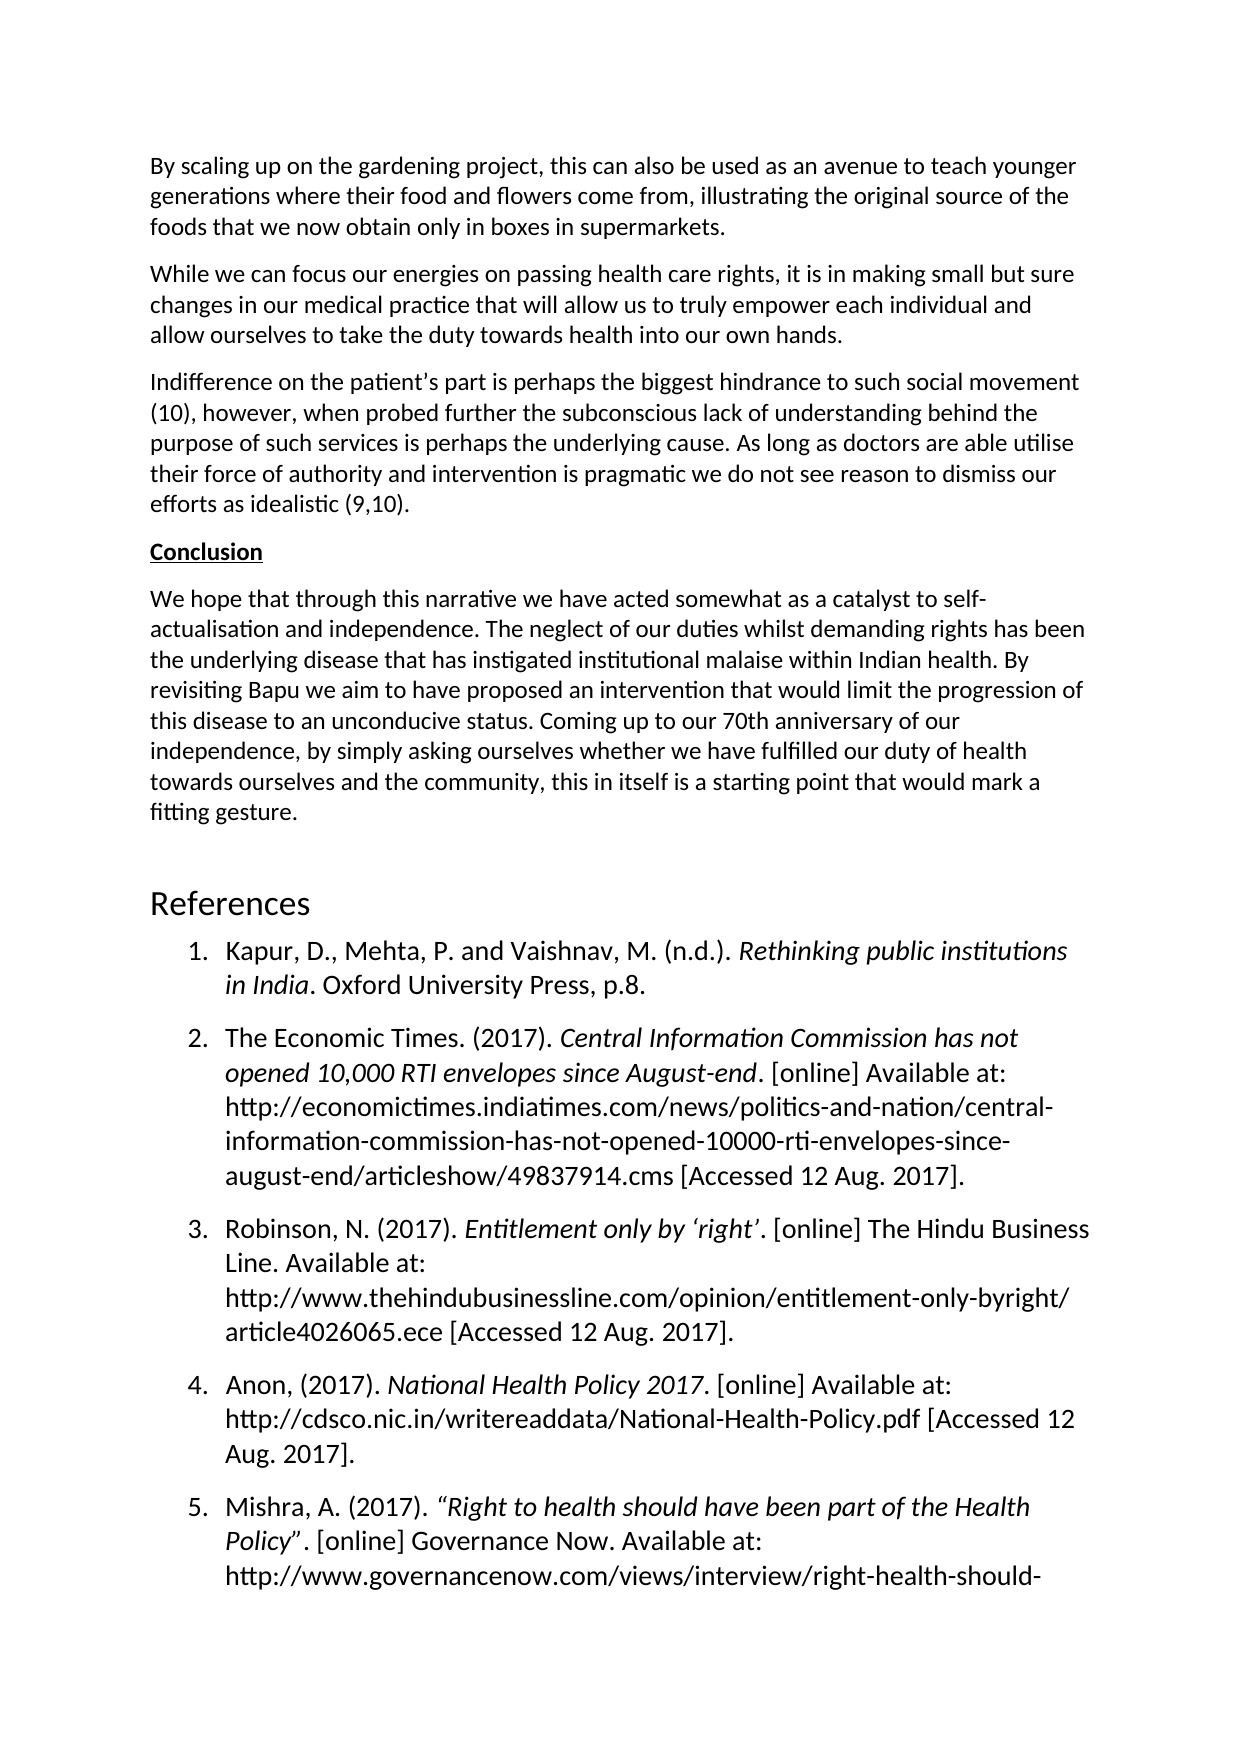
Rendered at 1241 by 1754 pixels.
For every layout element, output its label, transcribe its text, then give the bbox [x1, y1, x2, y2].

text 1. Kapur, D., Mehta, P. and Vaishnav, M. (n.d.). Rethinking public institutions in India. Oxford University Press, p.8. [187, 933, 1090, 1002]
text References [150, 881, 1090, 924]
text 5. Mishra, A. (2017). “Right to health should have been part of the Health Policy”. [online] Governance Now. Available at: http://www.governancenow.com/views/interview/right-health-should- [187, 1489, 1090, 1592]
text 4. Anon, (2017). National Health Policy 2017. [online] Available at: http://cdsco.nic.in/writereaddata/National-Health-Policy.pdf [Accessed 12 Aug. 2017]. [187, 1367, 1090, 1470]
text While we can focus our energies on passing health care rights, it is in making small but sure changes in our medical practice that will allow us to truly empower each individual and allow ourselves to take the duty towards health into our own hands. [150, 258, 1090, 350]
text Indifference on the patient’s part is perhaps the biggest hindrance to such social movement (10), however, when probed further the subconscious lack of understanding behind the purpose of such services is perhaps the underlying cause. As long as doctors are able utilise their force of authority and intervention is pragmatic we do not see reason to dismiss our efforts as idealistic (9,10). [150, 366, 1090, 519]
text By scaling up on the gardening project, this can also be used as an avenue to teach younger generations where their food and flowers come from, illustrating the original source of the foods that we now obtain only in boxes in supermarkets. [150, 150, 1090, 242]
text 2. The Economic Times. (2017). Central Information Commission has not opened 10,000 RTI envelopes since August-end. [online] Available at: http://economictimes.indiatimes.com/news/politics-and-nation/central-information-commission-has-not-opened-10000-rti-envelopes-since-august-end/articleshow/49837914.cms [Accessed 12 Aug. 2017]. [187, 1020, 1090, 1192]
text We hope that through this narrative we have acted somewhat as a catalyst to self-actualisation and independence. The neglect of our duties whilst demanding rights has been the underlying disease that has instigated institutional malaise within Indian health. By revisiting Bapu we aim to have proposed an intervention that would limit the progression of this disease to an unconducive status. Coming up to our 70th anniversary of our independence, by simply asking ourselves whether we have fulfilled our duty of health towards ourselves and the community, this in itself is a starting point that would mark a fitting gesture. [150, 583, 1090, 827]
text Conclusion [150, 536, 1090, 566]
text 3. Robinson, N. (2017). Entitlement only by ‘right’. [online] The Hindu Business Line. Available at: http://www.thehindubusinessline.com/opinion/entitlement-only-byright/article4026065.ece [Accessed 12 Aug. 2017]. [187, 1211, 1090, 1348]
